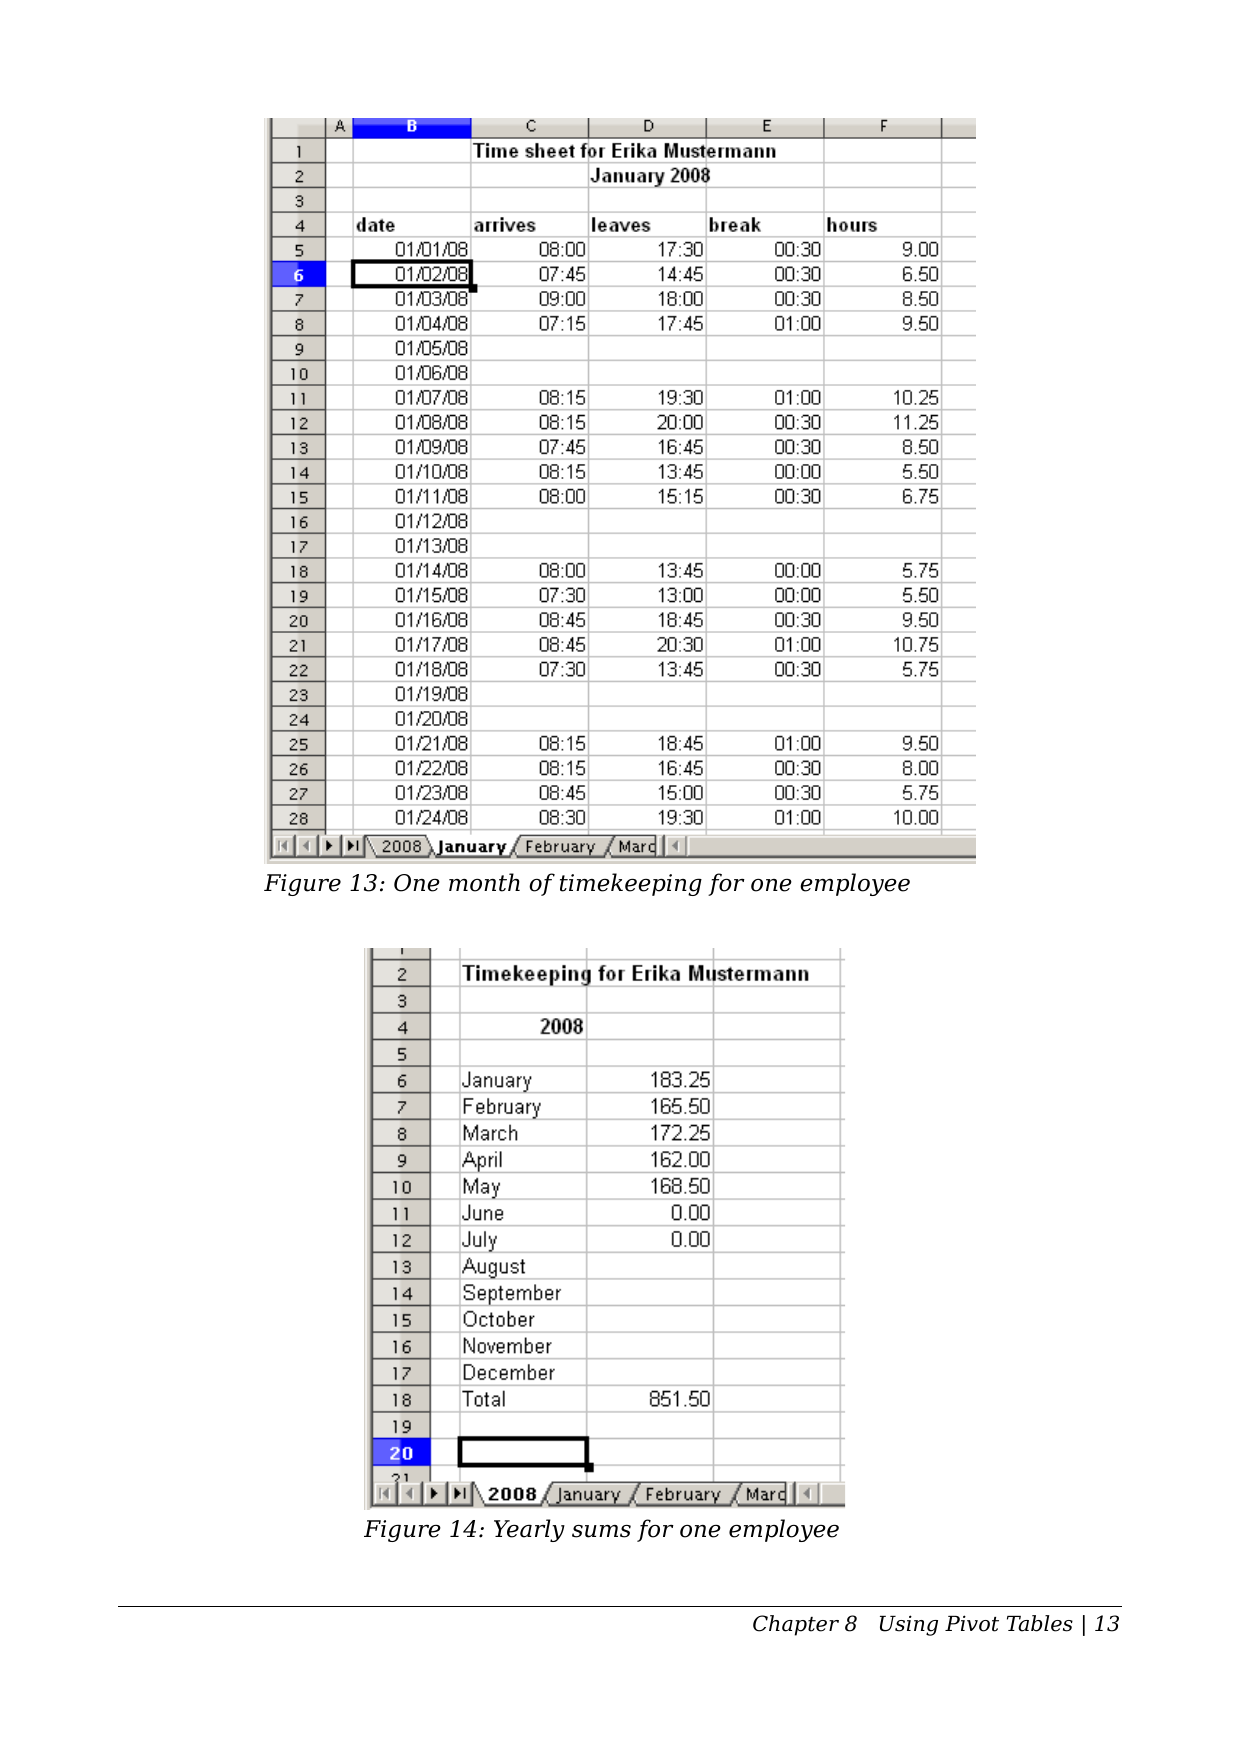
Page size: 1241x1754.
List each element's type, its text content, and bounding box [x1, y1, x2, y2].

picture [264, 118, 976, 864]
text Figure 13: One month of timekeeping for one employee [264, 871, 976, 897]
text Figure 14: Yearly sums for one employee [364, 1516, 876, 1543]
picture [364, 948, 846, 1510]
